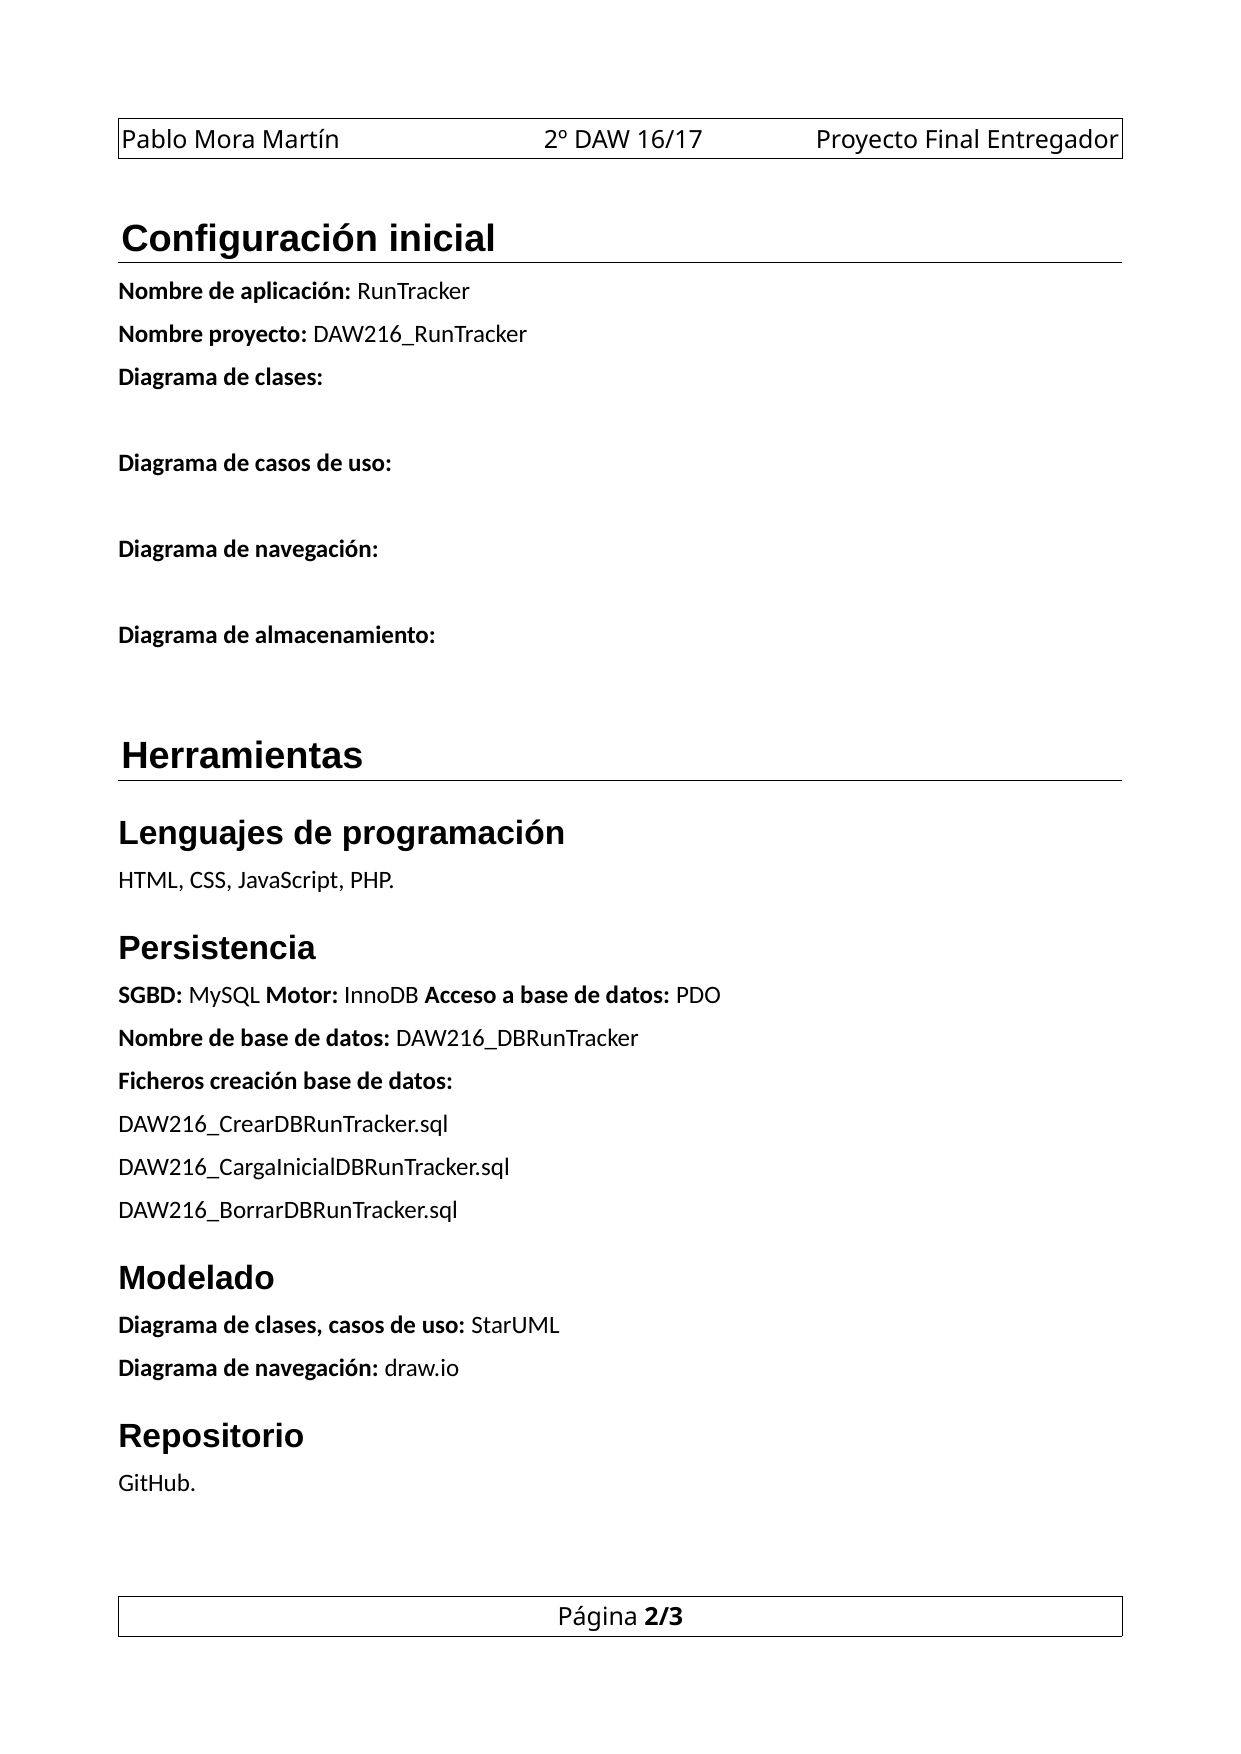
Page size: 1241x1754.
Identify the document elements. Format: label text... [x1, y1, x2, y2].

text Nombre proyecto: DAW216_RunTracker [118, 318, 1122, 348]
text GitHub. [118, 1467, 1122, 1498]
text Diagrama de clases, casos de uso: StarUML [118, 1309, 1122, 1340]
text Diagrama de almacenamiento: [118, 619, 1122, 650]
text Nombre de base de datos: DAW216_DBRunTracker [118, 1022, 1122, 1053]
text Diagrama de navegación: draw.io [118, 1352, 1122, 1383]
subtitle Configuración inicial [118, 213, 1122, 262]
text DAW216_CargaInicialDBRunTracker.sql [118, 1151, 1122, 1182]
subtitle Lenguajes de programación [118, 813, 1122, 852]
text Diagrama de navegación: [118, 533, 1122, 564]
subtitle Persistencia [118, 928, 1122, 967]
subtitle Repositorio [118, 1416, 1122, 1455]
text DAW216_BorrarDBRunTracker.sql [118, 1194, 1122, 1225]
subtitle Modelado [118, 1258, 1122, 1297]
text Ficheros creación base de datos: [118, 1065, 1122, 1096]
text Diagrama de clases: [118, 361, 1122, 392]
text Diagrama de casos de uso: [118, 447, 1122, 478]
text Nombre de aplicación: RunTracker [118, 275, 1122, 306]
text HTML, CSS, JavaScript, PHP. [118, 864, 1122, 895]
text DAW216_CrearDBRunTracker.sql [118, 1108, 1122, 1139]
subtitle Herramientas [118, 730, 1122, 780]
text SGBD: MySQL Motor: InnoDB Acceso a base de datos: PDO [118, 979, 1122, 1010]
